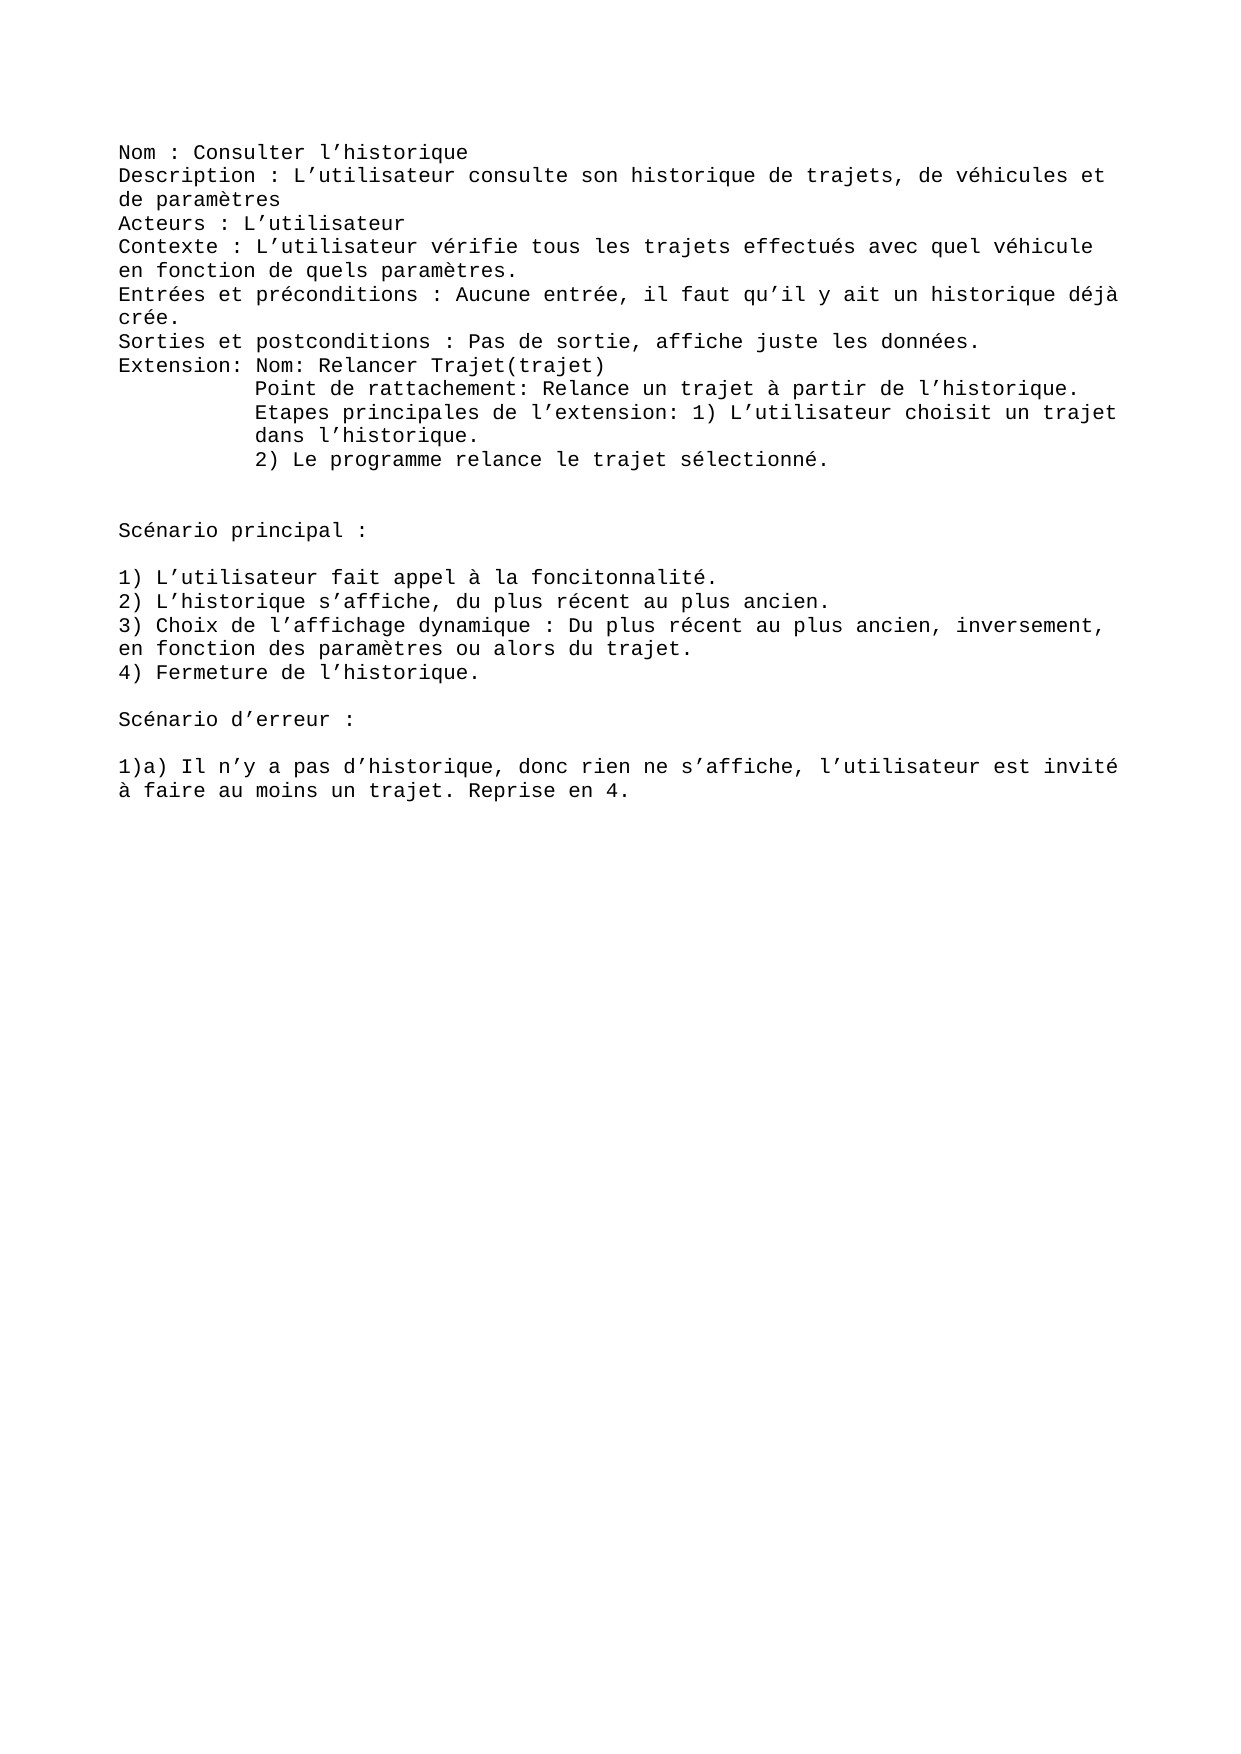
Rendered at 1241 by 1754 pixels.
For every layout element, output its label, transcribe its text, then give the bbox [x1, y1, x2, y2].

text Point de rattachement: Relance un trajet à partir de l’historique. [118, 378, 1122, 402]
text Scénario d’erreur : [118, 709, 1122, 733]
text 1)a) Il n’y a pas d’historique, donc rien ne s’affiche, l’utilisateur est invité à faire au moins un trajet. Reprise en 4. [118, 757, 1122, 804]
text 1) L’utilisateur fait appel à la foncitonnalité. [118, 567, 1122, 591]
text 3) Choix de l’affichage dynamique : Du plus récent au plus ancien, inversement, en fonction des paramètres ou alors du trajet. [118, 615, 1122, 662]
text Nom : Consulter l’historique [118, 142, 1122, 165]
text Extension: Nom: Relancer Trajet(trajet) [118, 354, 1122, 378]
text Scénario principal : [118, 520, 1122, 544]
text Etapes principales de l’extension: 1) L’utilisateur choisit un trajet dans l’historique. [118, 402, 1122, 449]
text 4) Fermeture de l’historique. [118, 662, 1122, 686]
text 2) Le programme relance le trajet sélectionné. [118, 449, 1122, 473]
text Acteurs : L’utilisateur [118, 213, 1122, 236]
text Entrées et préconditions : Aucune entrée, il faut qu’il y ait un historique déjà crée. [118, 284, 1122, 331]
text Sorties et postconditions : Pas de sortie, affiche juste les données. [118, 331, 1122, 354]
text Contexte : L’utilisateur vérifie tous les trajets effectués avec quel véhicule en fonction de quels paramètres. [118, 236, 1122, 284]
text Description : L’utilisateur consulte son historique de trajets, de véhicules et de paramètres [118, 165, 1122, 213]
text 2) L’historique s’affiche, du plus récent au plus ancien. [118, 591, 1122, 615]
